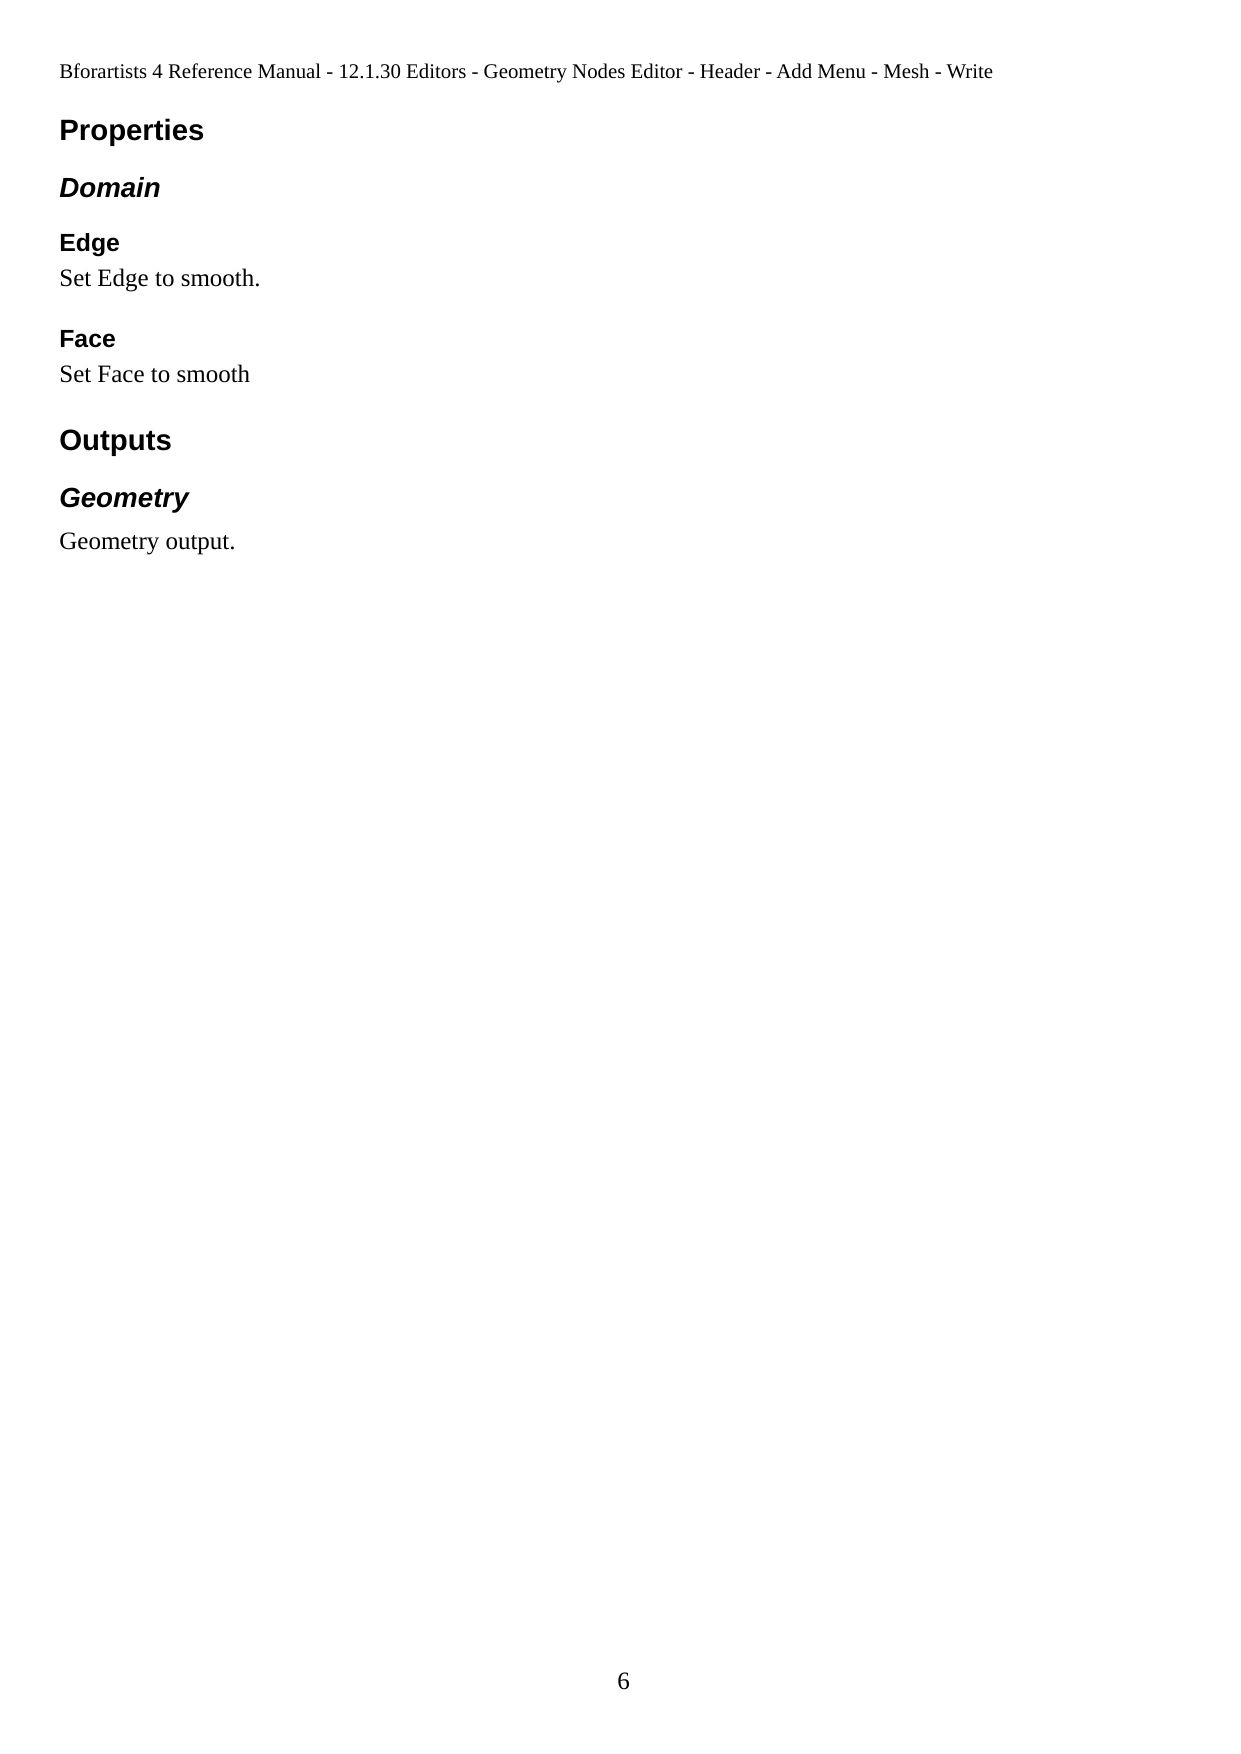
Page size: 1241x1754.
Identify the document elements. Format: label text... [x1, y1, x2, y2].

subtitle Outputs [59, 423, 1181, 457]
subtitle Edge [59, 228, 1181, 257]
text Set Edge to smooth. [59, 263, 1181, 292]
subtitle Domain [59, 171, 1181, 203]
subtitle Face [59, 324, 1181, 353]
text Set Face to smooth [59, 359, 1181, 388]
subtitle Geometry [59, 482, 1181, 514]
subtitle Properties [59, 113, 1181, 146]
text Geometry output. [59, 526, 1181, 555]
